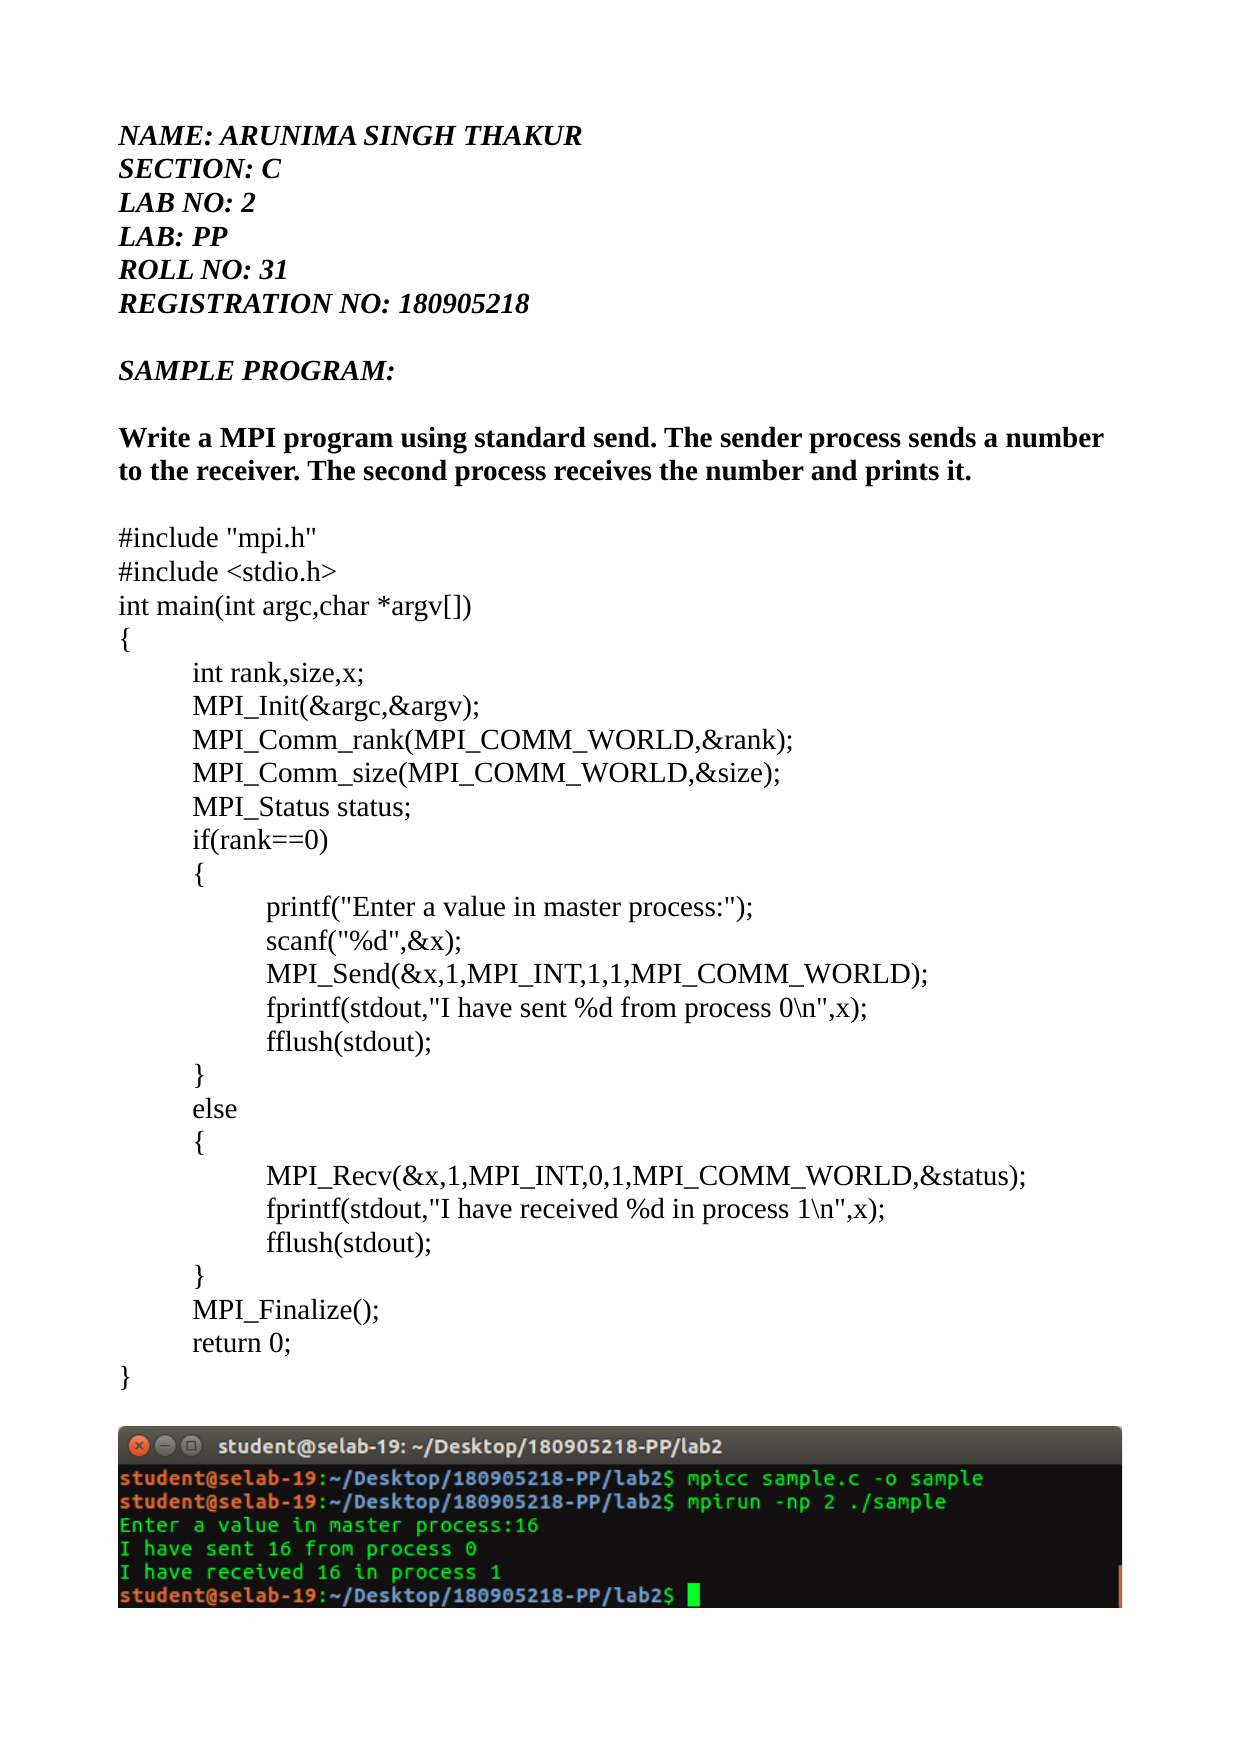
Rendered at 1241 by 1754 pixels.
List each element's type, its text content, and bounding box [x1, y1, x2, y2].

text SAMPLE PROGRAM: [118, 353, 1122, 386]
text MPI_Finalize(); [118, 1292, 1122, 1326]
text int main(int argc,char *argv[]) [118, 588, 1122, 621]
text LAB: PP [118, 219, 1122, 252]
text int rank,size,x; [118, 655, 1122, 688]
text fprintf(stdout,"I have received %d in process 1\n",x); [118, 1191, 1122, 1225]
text MPI_Send(&x,1,MPI_INT,1,1,MPI_COMM_WORLD); [118, 957, 1122, 990]
text MPI_Comm_size(MPI_COMM_WORLD,&size); [118, 755, 1122, 789]
text #include "mpi.h" [118, 521, 1122, 554]
text else [118, 1091, 1122, 1124]
text return 0; [118, 1326, 1122, 1359]
text LAB NO: 2 [118, 185, 1122, 219]
text { [118, 1124, 1122, 1158]
text if(rank==0) [118, 822, 1122, 856]
text scanf("%d",&x); [118, 923, 1122, 957]
text { [118, 856, 1122, 889]
text SECTION: C [118, 152, 1122, 185]
text MPI_Recv(&x,1,MPI_INT,0,1,MPI_COMM_WORLD,&status); [118, 1158, 1122, 1191]
text NAME: ARUNIMA SINGH THAKUR [118, 118, 1122, 152]
text } [118, 1359, 1122, 1393]
text } [118, 1057, 1122, 1091]
text } [118, 1258, 1122, 1292]
text Write a MPI program using standard send. The sender process sends a number to the receiver. The second process receives the number and prints it. [118, 420, 1122, 487]
text MPI_Init(&argc,&argv); [118, 688, 1122, 722]
text MPI_Status status; [118, 789, 1122, 822]
picture [118, 1426, 1123, 1608]
text printf("Enter a value in master process:"); [118, 889, 1122, 923]
text REGISTRATION NO: 180905218 [118, 286, 1122, 319]
text fflush(stdout); [118, 1024, 1122, 1057]
text fflush(stdout); [118, 1225, 1122, 1258]
text { [118, 621, 1122, 655]
text #include <stdio.h> [118, 554, 1122, 588]
text fprintf(stdout,"I have sent %d from process 0\n",x); [118, 990, 1122, 1024]
text MPI_Comm_rank(MPI_COMM_WORLD,&rank); [118, 722, 1122, 755]
text ROLL NO: 31 [118, 252, 1122, 286]
